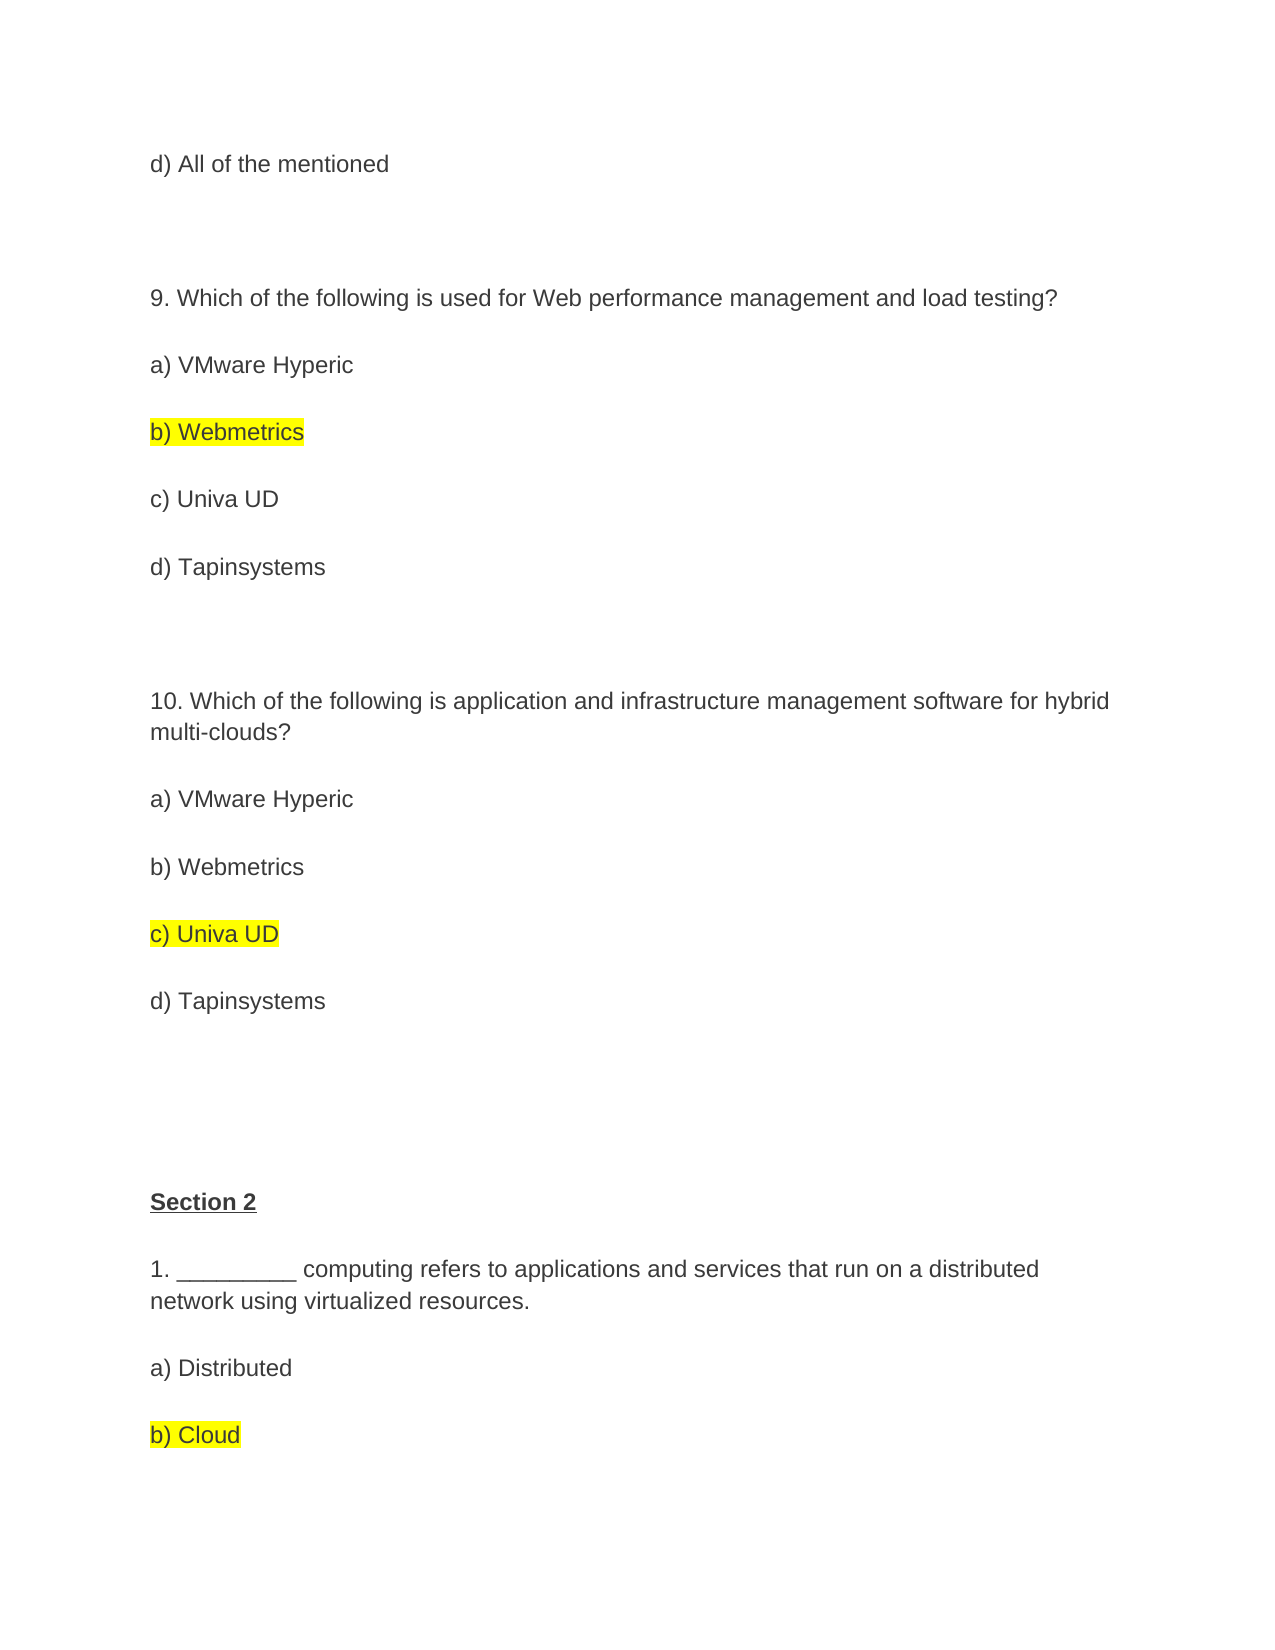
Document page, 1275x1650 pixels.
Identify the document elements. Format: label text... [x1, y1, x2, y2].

text Section 2 [150, 1188, 1125, 1216]
text d) Tapinsystems [150, 552, 1125, 580]
text c) Univa UD [150, 485, 1125, 513]
text 10. Which of the following is application and infrastructure management software for hybrid multi-clouds? [150, 687, 1125, 746]
text d) All of the mentioned [150, 150, 1125, 178]
text a) VMware Hyperic [150, 785, 1125, 813]
text c) Univa UD [150, 919, 1125, 947]
text a) Distributed [150, 1354, 1125, 1381]
text d) Tapinsystems [150, 987, 1125, 1014]
text b) Cloud [150, 1421, 1125, 1448]
text 9. Which of the following is used for Web performance management and load testing? [150, 284, 1125, 312]
text 1. _________ computing refers to applications and services that run on a distributed network using virtualized resources. [150, 1255, 1125, 1314]
text a) VMware Hyperic [150, 351, 1125, 379]
text b) Webmetrics [150, 852, 1125, 880]
text b) Webmetrics [150, 418, 1125, 446]
